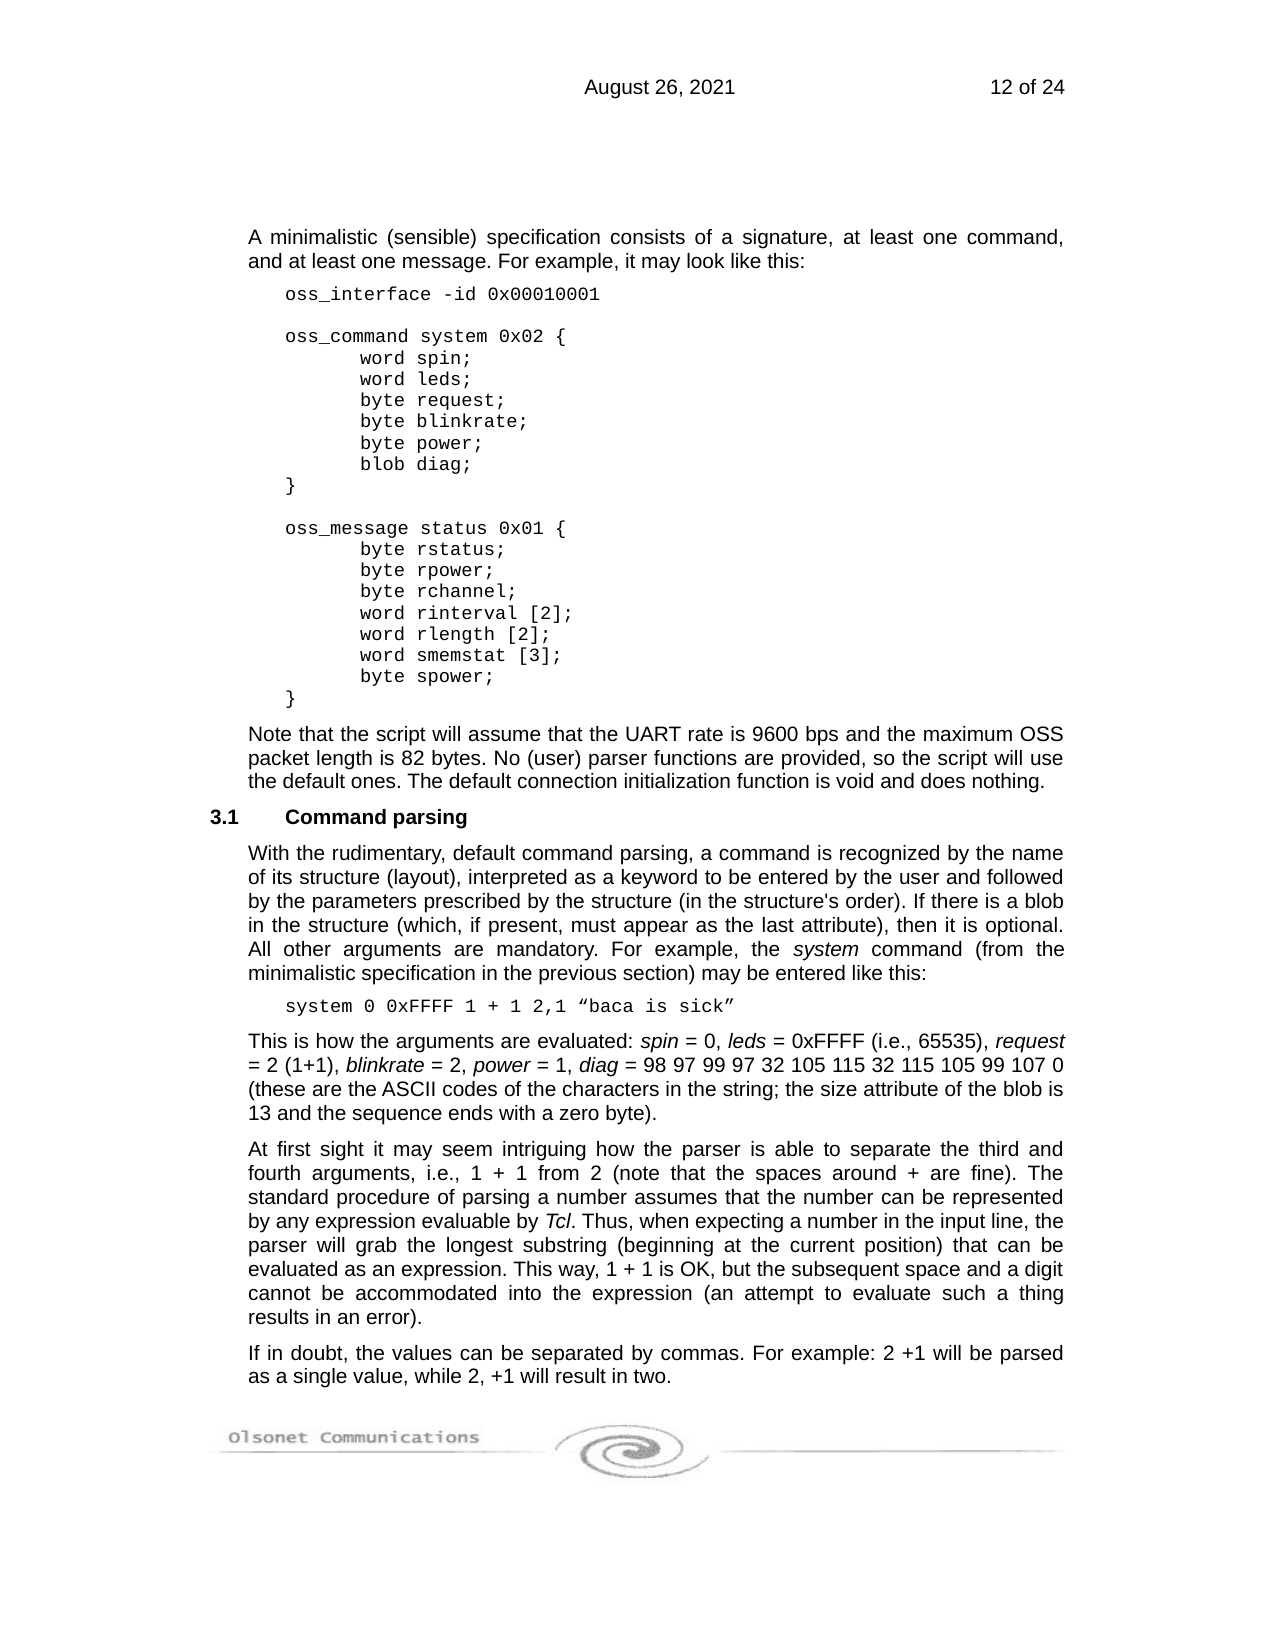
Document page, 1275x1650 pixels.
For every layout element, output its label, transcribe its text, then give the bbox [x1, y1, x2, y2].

text byte rstatus; [285, 540, 1065, 561]
text byte request; [285, 391, 1065, 412]
text Note that the script will assume that the UART rate is 9600 bps and the maximum OSS packet length is 82 bytes. No (user) parser functions are provided, so the script will use the default ones. The default connection initialization function is void and does nothing. [248, 721, 1065, 793]
text word leds; [285, 370, 1065, 391]
text This is how the arguments are evaluated: spin = 0, leds = 0xFFFF (i.e., 65535), request = 2 (1+1), blinkrate = 2, power = 1, diag = 98 97 99 97 32 105 115 32 115 105 99 107 0 (these are the ASCII codes of the characters in the string; the size attribute of the blob is 13 and the sequence ends with a zero byte). [248, 1029, 1065, 1125]
text system 0 0xFFFF 1 + 1 2,1 “baca is sick” [285, 996, 1065, 1018]
text byte spower; [285, 667, 1065, 688]
subtitle Command parsing [210, 805, 1065, 829]
text byte power; [285, 433, 1065, 455]
text oss_message status 0x01 { [285, 518, 1065, 540]
text oss_interface -id 0x00010001 [285, 285, 1065, 306]
text If in doubt, the values can be separated by commas. For example: 2 +1 will be parsed as a single value, while 2, +1 will result in two. [248, 1340, 1065, 1388]
text byte rpower; [285, 561, 1065, 582]
text word rinterval [2]; [285, 603, 1065, 625]
text blob diag; [285, 455, 1065, 476]
text } [285, 476, 1065, 497]
text byte blinkrate; [285, 412, 1065, 433]
text word spin; [285, 348, 1065, 370]
text byte rchannel; [285, 582, 1065, 603]
text At first sight it may seem intriguing how the parser is able to separate the third and fourth arguments, i.e., 1 + 1 from 2 (note that the spaces around + are fine). The standard procedure of parsing a number assumes that the number can be represented by any expression evaluable by Tcl. Thus, when expecting a number in the input line, the parser will grab the longest substring (beginning at the current position) that can be evaluated as an expression. This way, 1 + 1 is OK, but the subsequent space and a digit cannot be accommodated into the expression (an attempt to evaluate such a thing results in an error). [248, 1137, 1065, 1329]
text With the rudimentary, default command parsing, a command is recognized by the name of its structure (layout), interpreted as a keyword to be entered by the user and followed by the parameters prescribed by the structure (in the structure's order). If there is a blob in the structure (which, if present, must appear as the last attribute), then it is optional. All other arguments are mandatory. For example, the system command (from the minimalistic specification in the previous section) may be entered like this: [248, 841, 1065, 984]
text word rlength [2]; [285, 625, 1065, 646]
text } [285, 688, 1065, 710]
text oss_command system 0x02 { [285, 327, 1065, 348]
text word smemstat [3]; [285, 646, 1065, 667]
text A minimalistic (sensible) specification consists of a signature, at least one command, and at least one message. For example, it may look like this: [248, 225, 1065, 273]
